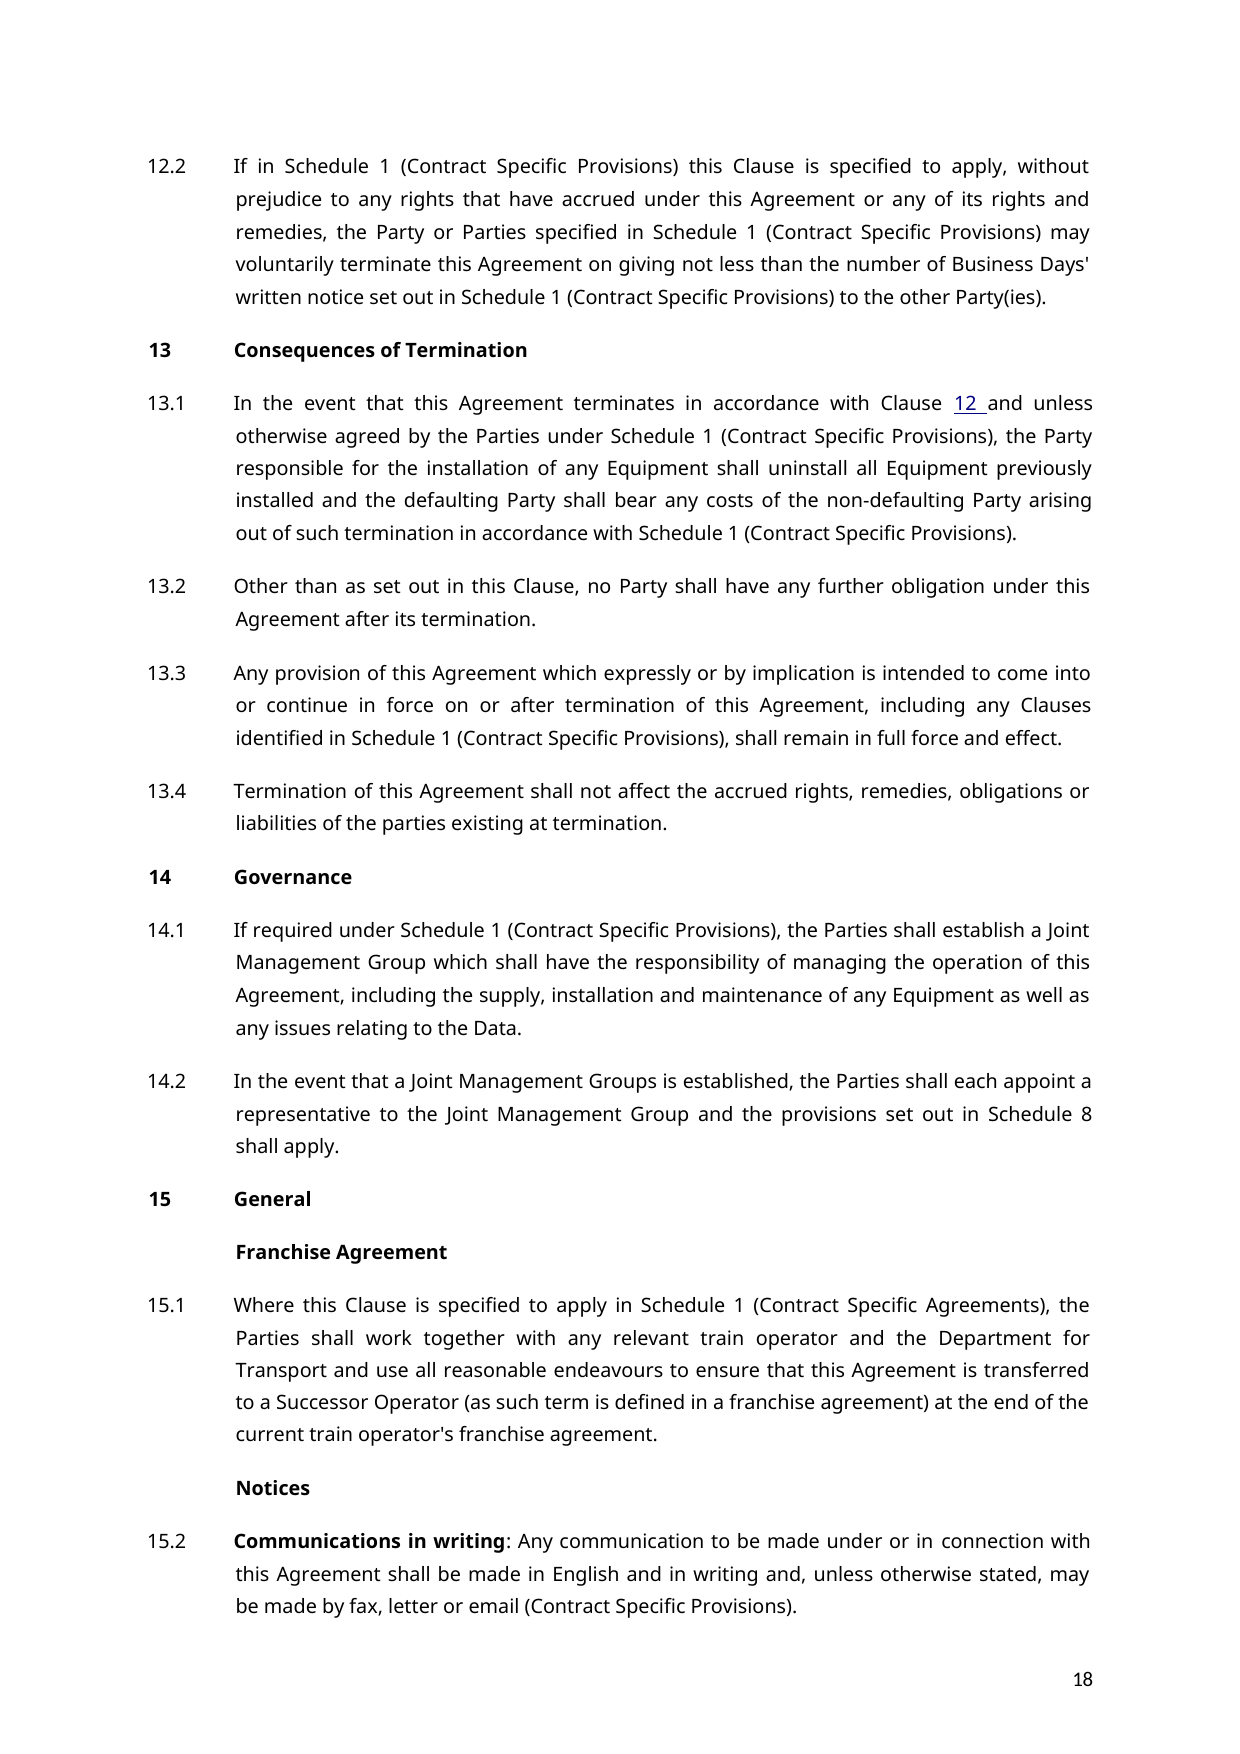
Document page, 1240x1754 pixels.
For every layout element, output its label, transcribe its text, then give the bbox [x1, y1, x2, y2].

text 15.1 Where this Clause is specified to apply in Schedule 1 (Contract Specific Agreements), the Parties shall work together with any relevant train operator and the Department for Transport and use all reasonable endeavours to ensure that this Agreement is transferred to a Successor Operator (as such term is defined in a franchise agreement) at the end of the current train operator's franchise agreement. [147, 1292, 1091, 1448]
text 13.3 Any provision of this Agreement which expressly or by implication is intended to come into or continue in force on or after termination of this Agreement, including any Clauses identified in Schedule 1 (Contract Specific Provisions), shall remain in full force and effect. [147, 659, 1093, 751]
text 14.2 In the event that a Joint Management Groups is established, the Parties shall each appoint a representative to the Joint Management Group and the provisions set out in Schedule 8 shall apply. [147, 1067, 1093, 1159]
subtitle 15 General [148, 1186, 1093, 1213]
text 13.1 In the event that this Agreement terminates in accordance with Clause 12 and unless otherwise agreed by the Parties under Schedule 1 (Contract Specific Provisions), the Party responsible for the installation of any Equipment shall uninstall all Equipment previously installed and the defaulting Party shall bear any costs of the non-defaulting Party arising out of such termination in accordance with Schedule 1 (Contract Specific Provisions). [147, 390, 1093, 546]
text 12.2 If in Schedule 1 (Contract Specific Provisions) this Clause is specified to apply, without prejudice to any rights that have accrued under this Agreement or any of its rights and remedies, the Party or Parties specified in Schedule 1 (Contract Specific Provisions) may voluntarily terminate this Agreement on giving not less than the number of Business Days' written notice set out in Schedule 1 (Contract Specific Provisions) to the other Party(ies). [147, 153, 1091, 310]
subtitle 13 Consequences of Termination [148, 337, 1093, 364]
text 13.2 Other than as set out in this Clause, no Party shall have any further obligation under this Agreement after its termination. [147, 573, 1091, 632]
text 15.2 Communications in writing: Any communication to be made under or in connection with this Agreement shall be made in English and in writing and, unless otherwise stated, may be made by fax, letter or email (Contract Specific Provisions). [147, 1527, 1091, 1619]
subtitle 14 Governance [148, 863, 1093, 890]
text Franchise Agreement [235, 1239, 1093, 1266]
text 13.4 Termination of this Agreement shall not affect the accrued rights, remedies, obligations or liabilities of the parties existing at termination. [147, 777, 1091, 837]
text 14.1 If required under Schedule 1 (Contract Specific Provisions), the Parties shall establish a Joint Management Group which shall have the responsibility of managing the operation of this Agreement, including the supply, installation and maintenance of any Equipment as well as any issues relating to the Data. [147, 916, 1091, 1041]
text Notices [235, 1474, 1093, 1501]
